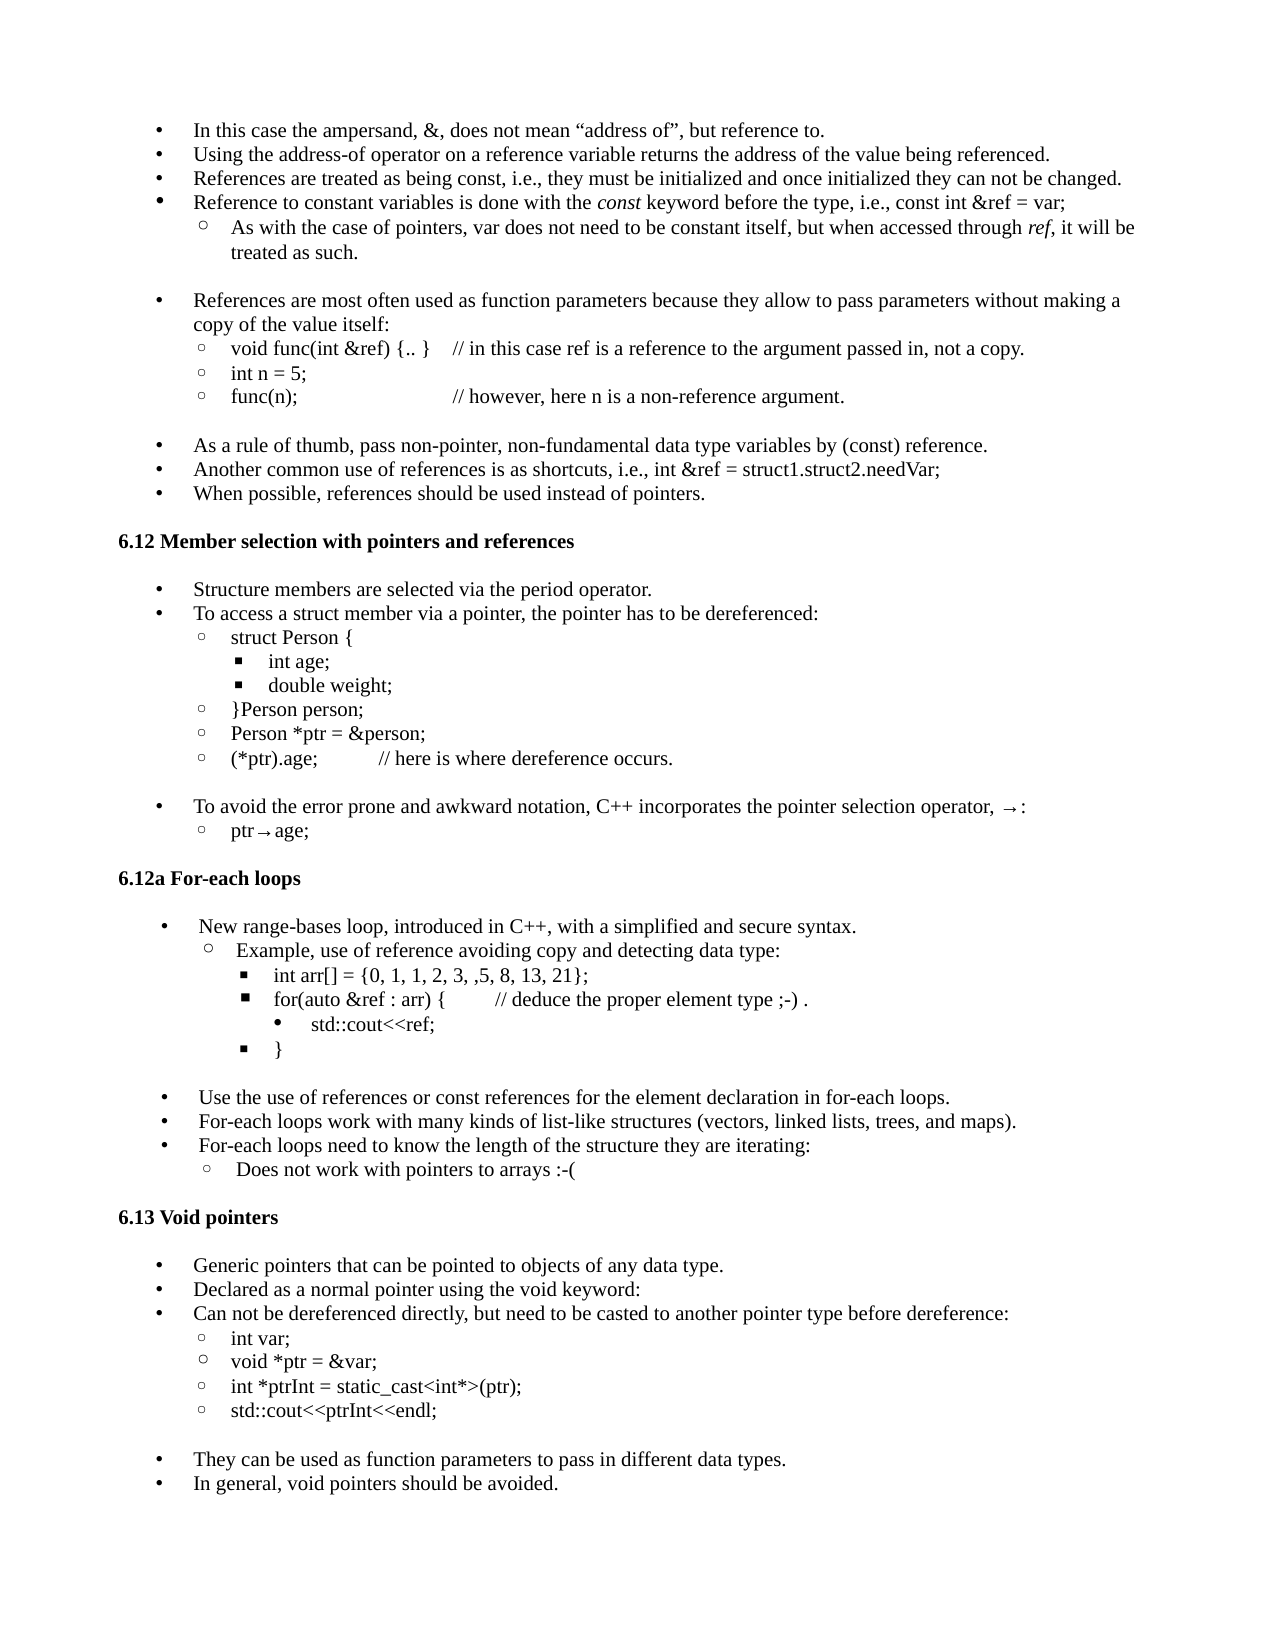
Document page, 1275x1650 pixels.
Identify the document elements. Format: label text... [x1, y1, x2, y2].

list To access a struct member via a pointer, the pointer has to be dereferenced: [156, 601, 1157, 625]
list std::cout<<ref; [273, 1012, 1157, 1037]
list int *ptrInt = static_cast<int*>(ptr); [193, 1374, 1157, 1398]
list Person *ptr = &person; [193, 721, 1157, 745]
list Using the address-of operator on a reference variable returns the address of the value being referenced. [156, 142, 1157, 166]
list }Person person; [193, 697, 1157, 721]
list struct Person { [193, 625, 1157, 649]
list func(n); // however, here n is a non-reference argument. [193, 384, 1157, 408]
list double weight; [231, 673, 1157, 697]
list Example, use of reference avoiding copy and detecting data type: [198, 938, 1157, 963]
list For-each loops work with many kinds of list-like structures (vectors, linked lists, trees, and maps). [161, 1109, 1157, 1133]
list To avoid the error prone and awkward notation, C++ incorporates the pointer selection operator, →: [156, 793, 1157, 818]
list Generic pointers that can be pointed to objects of any data type. [156, 1253, 1157, 1277]
list Reference to constant variables is done with the const keyword before the type, i.e., const int &ref = var; [156, 190, 1157, 215]
list for(auto &ref : arr) { // deduce the proper element type ;-) . [236, 987, 1157, 1012]
list They can be used as function parameters to pass in different data types. [156, 1447, 1157, 1471]
list Another common use of references is as shortcuts, i.e., int &ref = struct1.struct2.needVar; [156, 457, 1157, 481]
text 6.12a For-each loops [118, 866, 1157, 890]
list As a rule of thumb, pass non-pointer, non-fundamental data type variables by (const) reference. [156, 433, 1157, 457]
list ptr→age; [193, 818, 1157, 842]
list void *ptr = &var; [193, 1349, 1157, 1374]
list New range-bases loop, introduced in C++, with a simplified and secure syntax. [161, 914, 1157, 938]
list Can not be dereferenced directly, but need to be casted to another pointer type before dereference: [156, 1301, 1157, 1325]
list std::cout<<ptrInt<<endl; [193, 1398, 1157, 1422]
list Structure members are selected via the period operator. [156, 577, 1157, 601]
list int age; [231, 649, 1157, 673]
list In this case the ampersand, &, does not mean “address of”, but reference to. [156, 118, 1157, 142]
list void func(int &ref) {.. } // in this case ref is a reference to the argument passed in, not a copy. [193, 336, 1157, 360]
list Does not work with pointers to arrays :-( [198, 1157, 1157, 1181]
list int var; [193, 1325, 1157, 1349]
list int n = 5; [193, 360, 1157, 384]
list int arr[] = {0, 1, 1, 2, 3, ,5, 8, 13, 21}; [236, 963, 1157, 987]
list For-each loops need to know the length of the structure they are iterating: [161, 1133, 1157, 1157]
list When possible, references should be used instead of pointers. [156, 481, 1157, 505]
list Declared as a normal pointer using the void keyword: [156, 1277, 1157, 1301]
list As with the case of pointers, var does not need to be constant itself, but when accessed through ref, it will be treated as such. [193, 215, 1157, 264]
text 6.13 Void pointers [118, 1205, 1157, 1229]
text 6.12 Member selection with pointers and references [118, 529, 1157, 553]
list } [236, 1037, 1157, 1061]
list References are most often used as function parameters because they allow to pass parameters without making a copy of the value itself: [156, 288, 1157, 336]
list References are treated as being const, i.e., they must be initialized and once initialized they can not be changed. [156, 166, 1157, 190]
list Use the use of references or const references for the element declaration in for-each loops. [161, 1085, 1157, 1109]
list (*ptr).age; // here is where dereference occurs. [193, 745, 1157, 769]
list In general, void pointers should be avoided. [156, 1471, 1157, 1495]
